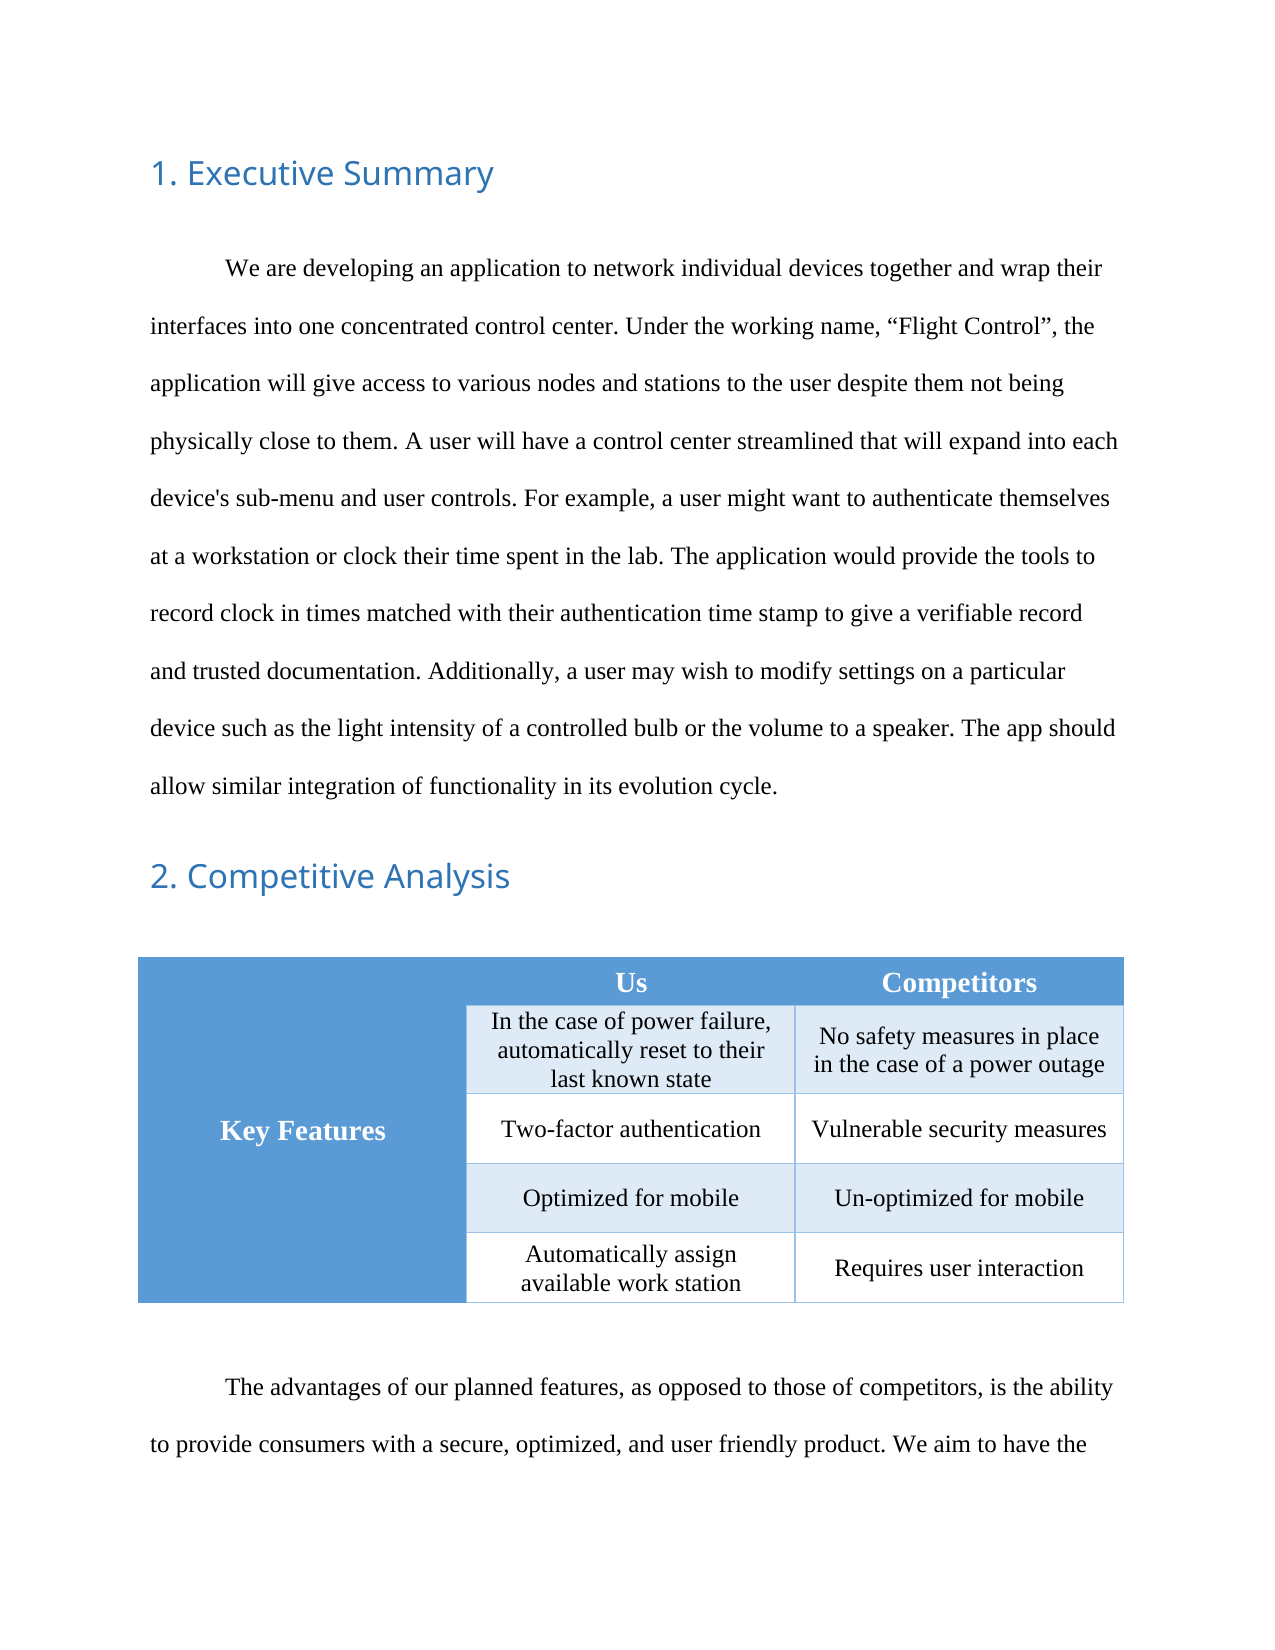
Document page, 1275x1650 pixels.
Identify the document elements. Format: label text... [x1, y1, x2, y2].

subtitle 2. Competitive Analysis [150, 853, 1125, 899]
table_cell Two-factor authentication [467, 1094, 794, 1162]
subtitle 1. Executive Summary [150, 150, 1125, 195]
table_cell Vulnerable security measures [796, 1094, 1123, 1162]
text The advantages of our planned features, as opposed to those of competitors, is the ability to provide consumers with a secure, optimized, and user friendly product. We aim to have the [150, 1372, 1125, 1458]
table_cell Un-optimized for mobile [796, 1164, 1123, 1232]
table_cell No safety measures in place in the case of a power outage [796, 1006, 1123, 1093]
table_cell In the case of power failure, automatically reset to their last known state [467, 1006, 794, 1093]
table_cell Requires user interaction [796, 1233, 1123, 1302]
text We are developing an application to network individual devices together and wrap their interfaces into one concentrated control center. Under the working name, “Flight Control”, the application will give access to various nodes and stations to the user despite them not being physically close to them. A user will have a control center streamlined that will expand into each device's sub-menu and user controls. For example, a user might want to authenticate themselves at a workstation or clock their time spent in the lab. The application would provide the tools to record clock in times matched with their authentication time stamp to give a verifiable record and trusted documentation. Additionally, a user may wish to modify settings on a particular device such as the light intensity of a controlled bulb or the volume to a speaker. The app should allow similar integration of functionality in its evolution cycle. [150, 253, 1125, 799]
table_header Us [467, 958, 794, 1005]
table_cell Optimized for mobile [467, 1164, 794, 1232]
table_cell Automatically assign available work station [467, 1233, 794, 1302]
table_header Competitors [796, 958, 1123, 1005]
table_header Key Features [139, 958, 466, 1302]
